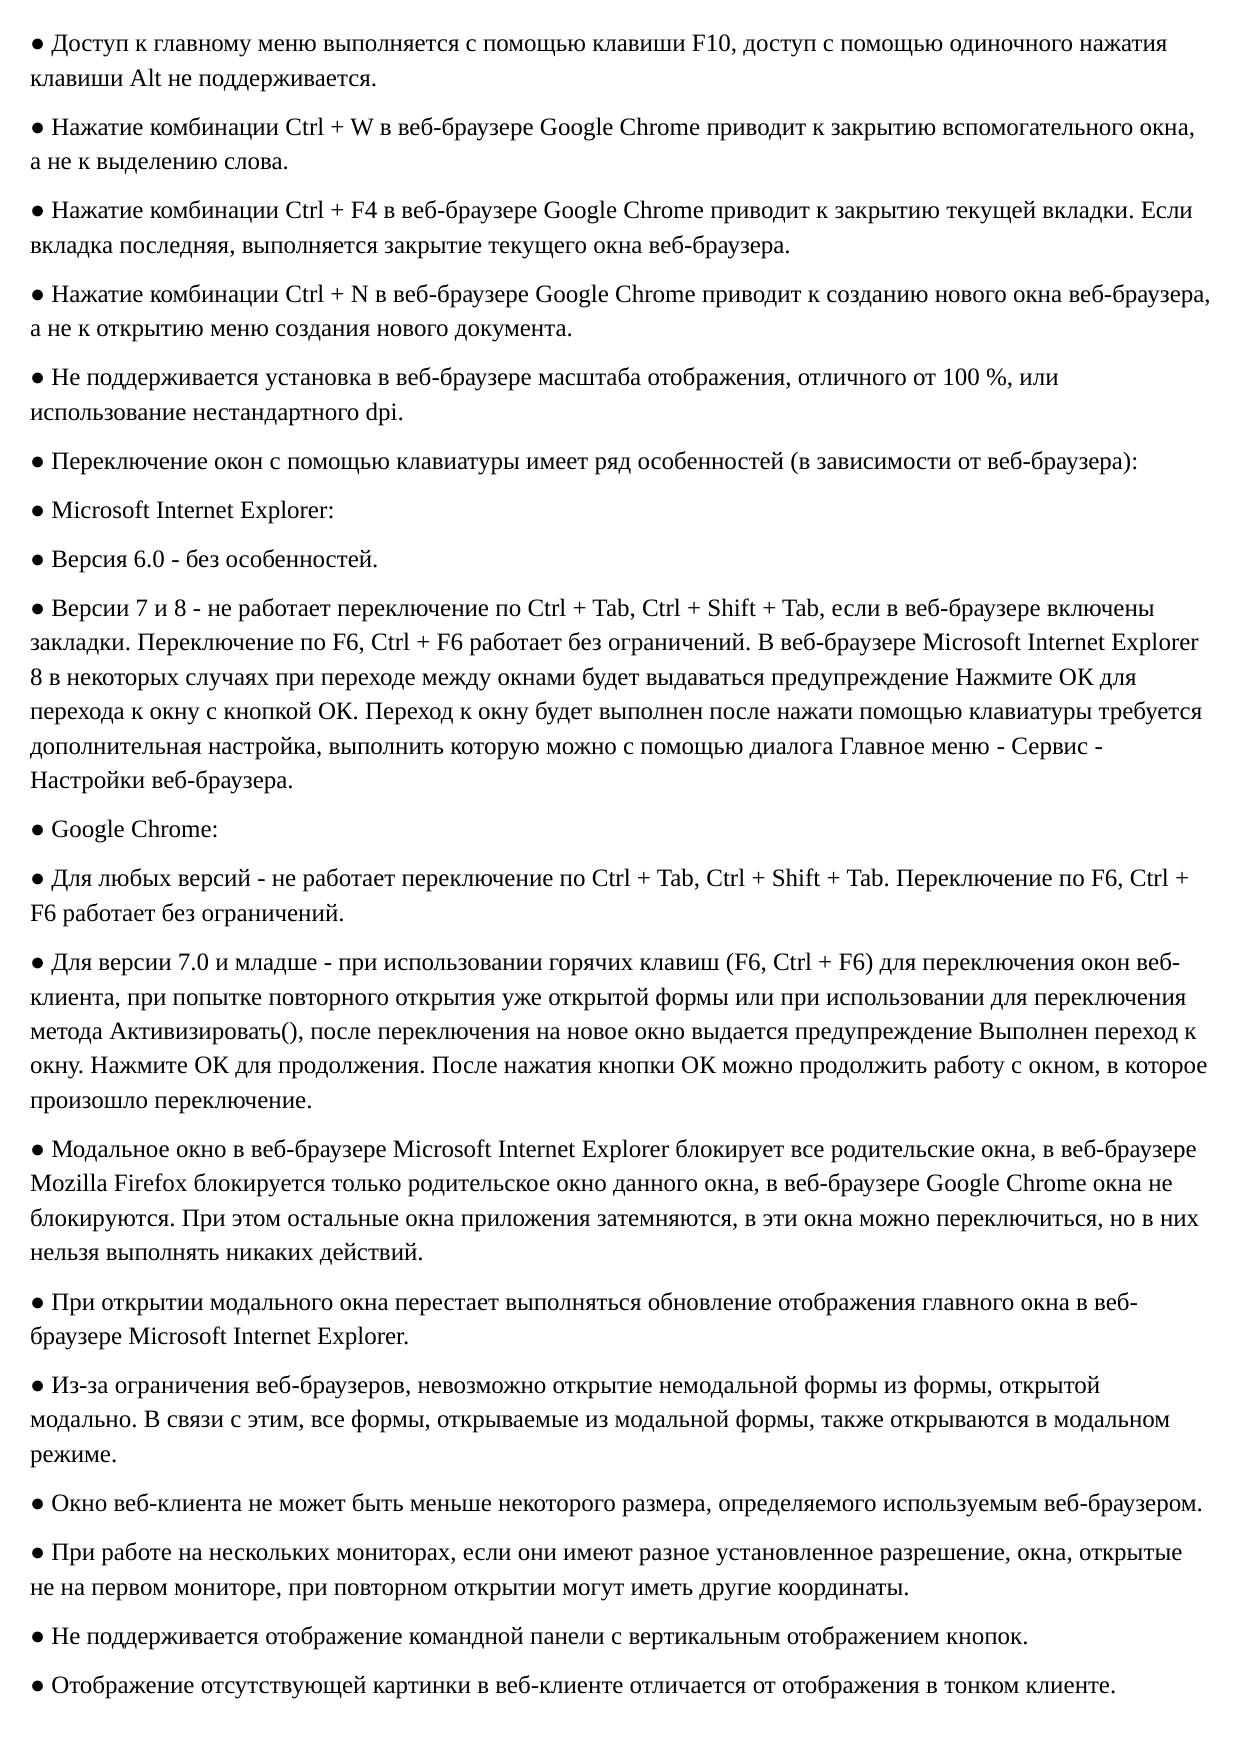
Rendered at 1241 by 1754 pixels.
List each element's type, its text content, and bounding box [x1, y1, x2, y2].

text ● Microsoft Internet Explorer: [30, 495, 1211, 524]
text ● Версии 7 и 8 ‑ не работает переключение по Ctrl + Tab, Ctrl + Shift + Tab, если в веб-браузере включены закладки. Переключение по F6, Ctrl + F6 работает без ограничений. В веб-браузере Microsoft Internet Explorer 8 в некоторых случаях при переходе между окнами будет выдаваться предупреждение Нажмите ОК для перехода к окну с кнопкой ОК. Переход к окну будет выполнен после нажати помощью клавиатуры требуется дополнительная настройка, выполнить которую можно с помощью диалога Главное меню ‑ Сервис ‑ Настройки веб-браузера. [30, 593, 1211, 794]
text ● Переключение окон с помощью клавиатуры имеет ряд особенностей (в зависимости от веб-браузера): [30, 446, 1211, 474]
text ● Google Chrome: [30, 814, 1211, 843]
text ● Нажатие комбинации Ctrl + F4 в веб-браузере Google Chrome приводит к закрытию текущей вкладки. Если вкладка последняя, выполняется закрытие текущего окна веб-браузера. [30, 195, 1211, 258]
text ● Не поддерживается отображение командной панели с вертикальным отображением кнопок. [30, 1621, 1211, 1649]
text ● Окно веб-клиента не может быть меньше некоторого размера, определяемого используемым веб-браузером. [30, 1488, 1211, 1517]
text ● Нажатие комбинации Ctrl + N в веб-браузере Google Chrome приводит к созданию нового окна веб-браузера, а не к открытию меню создания нового документа. [30, 279, 1211, 342]
text ● Для версии 7.0 и младше ‑ при использовании горячих клавиш (F6, Ctrl + F6) для переключения окон веб-клиента, при попытке повторного открытия уже открытой формы или при использовании для переключения метода Активизировать(), после переключения на новое окно выдается предупреждение Выполнен переход к окну. Нажмите ОК для продолжения. После нажатия кнопки ОК можно продолжить работу с окном, в которое произошло переключение. [30, 947, 1211, 1114]
text ● Отображение отсутствующей картинки в веб-клиенте отличается от отображения в тонком клиенте. [30, 1670, 1211, 1698]
text ● Версия 6.0 ‑ без особенностей. [30, 544, 1211, 573]
text ● Не поддерживается установка в веб-браузере масштаба отображения, отличного от 100 %, или использование нестандартного dpi. [30, 362, 1211, 426]
text ● При открытии модального окна перестает выполняться обновление отображения главного окна в веб-браузере Microsoft Internet Explorer. [30, 1287, 1211, 1350]
text ● Из-за ограничения веб-браузеров, невозможно открытие немодальной формы из формы, открытой модально. В связи с этим, все формы, открываемые из модальной формы, также открываются в модальном режиме. [30, 1370, 1211, 1468]
text ● При работе на нескольких мониторах, если они имеют разное установленное разрешение, окна, открытые не на первом мониторе, при повторном открытии могут иметь другие координаты. [30, 1537, 1211, 1600]
text ● Модальное окно в веб-браузере Microsoft Internet Explorer блокирует все родительские окна, в веб-браузере Mozilla Firefox блокируется только родительское окно данного окна, в веб-браузере Google Chrome окна не блокируются. При этом остальные окна приложения затемняются, в эти окна можно переключиться, но в них нельзя выполнять никаких действий. [30, 1134, 1211, 1266]
text ● Для любых версий ‑ не работает переключение по Ctrl + Tab, Ctrl + Shift + Tab. Переключение по F6, Ctrl + F6 работает без ограничений. [30, 863, 1211, 927]
text ● Нажатие комбинации Ctrl + W в веб-браузере Google Chrome приводит к закрытию вспомогательного окна, а не к выделению слова. [30, 112, 1211, 175]
text ● Доступ к главному меню выполняется с помощью клавиши F10, доступ с помощью одиночного нажатия клавиши Alt не поддерживается. [30, 28, 1211, 91]
